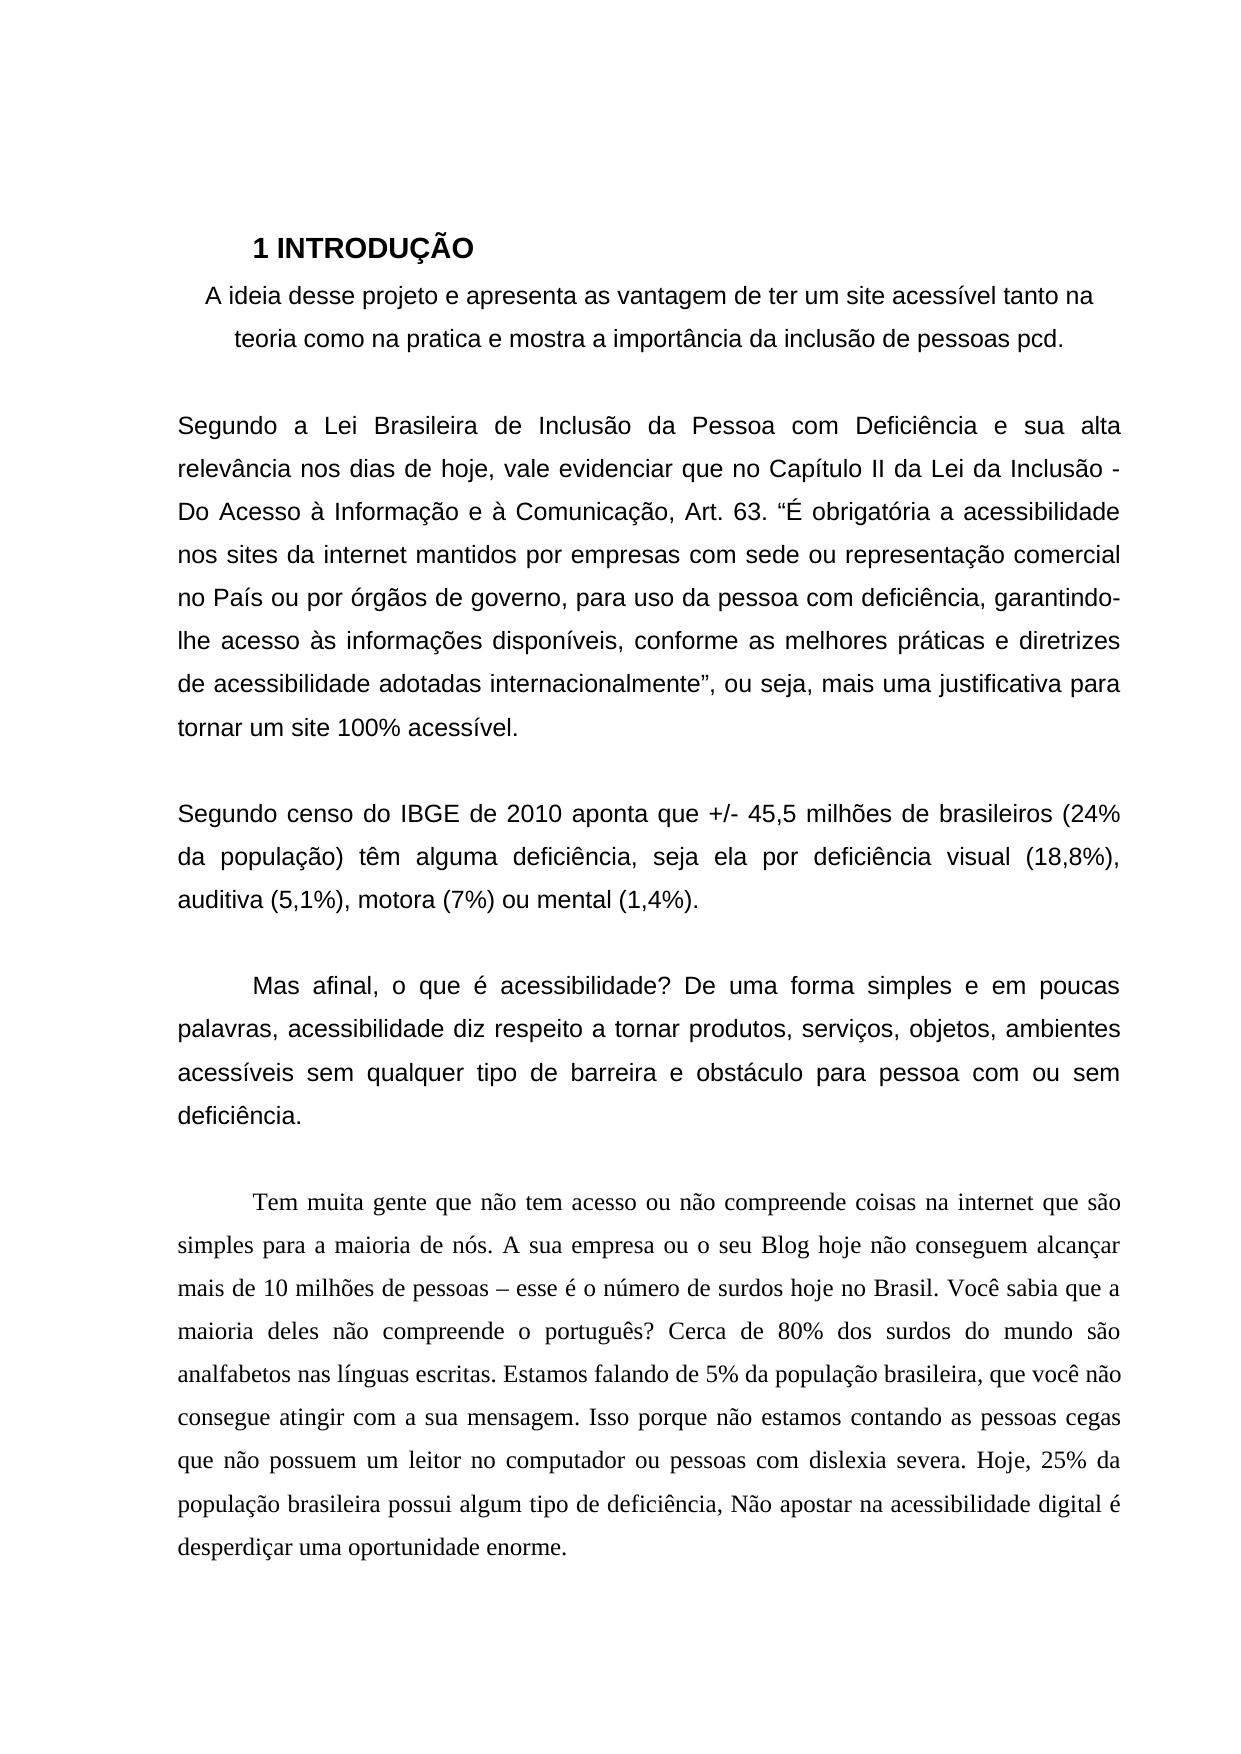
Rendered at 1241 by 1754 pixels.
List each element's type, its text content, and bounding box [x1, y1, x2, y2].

list 1 INTRODUÇÃO [177, 231, 1122, 264]
text Segundo a Lei Brasileira de Inclusão da Pessoa com Deficiência e sua alta relevância nos dias de hoje, vale evidenciar que no Capítulo II da Lei da Inclusão - Do Acesso à Informação e à Comunicação, Art. 63. “É obrigatória a acessibilidade nos sites da internet mantidos por empresas com sede ou representação comercial no País ou por órgãos de governo, para uso da pessoa com deficiência, garantindo-lhe acesso às informações disponíveis, conforme as melhores práticas e diretrizes de acessibilidade adotadas internacionalmente”, ou seja, mais uma justificativa para tornar um site 100% acessível. [177, 411, 1122, 741]
text Segundo censo do IBGE de 2010 aponta que +/- 45,5 milhões de brasileiros (24% da população) têm alguma deficiência, seja ela por deficiência visual (18,8%), auditiva (5,1%), motora (7%) ou mental (1,4%). [177, 799, 1122, 914]
text Mas afinal, o que é acessibilidade? De uma forma simples e em poucas palavras, acessibilidade diz respeito a tornar produtos, serviços, objetos, ambientes acessíveis sem qualquer tipo de barreira e obstáculo para pessoa com ou sem deficiência. [177, 971, 1122, 1129]
text A ideia desse projeto e apresenta as vantagem de ter um site acessível tanto na teoria como na pratica e mostra a importância da inclusão de pessoas pcd. [177, 281, 1122, 353]
text Tem muita gente que não tem acesso ou não compreende coisas na internet que são simples para a maioria de nós. A sua empresa ou o seu Blog hoje não conseguem alcançar mais de 10 milhões de pessoas – esse é o número de surdos hoje no Brasil. Você sabia que a maioria deles não compreende o português? Cerca de 80% dos surdos do mundo são analfabetos nas línguas escritas. Estamos falando de 5% da população brasileira, que você não consegue atingir com a sua mensagem. Isso porque não estamos contando as pessoas cegas que não possuem um leitor no computador ou pessoas com dislexia severa. Hoje, 25% da população brasileira possui algum tipo de deficiência, Não apostar na acessibilidade digital é desperdiçar uma oportunidade enorme. [177, 1187, 1122, 1561]
